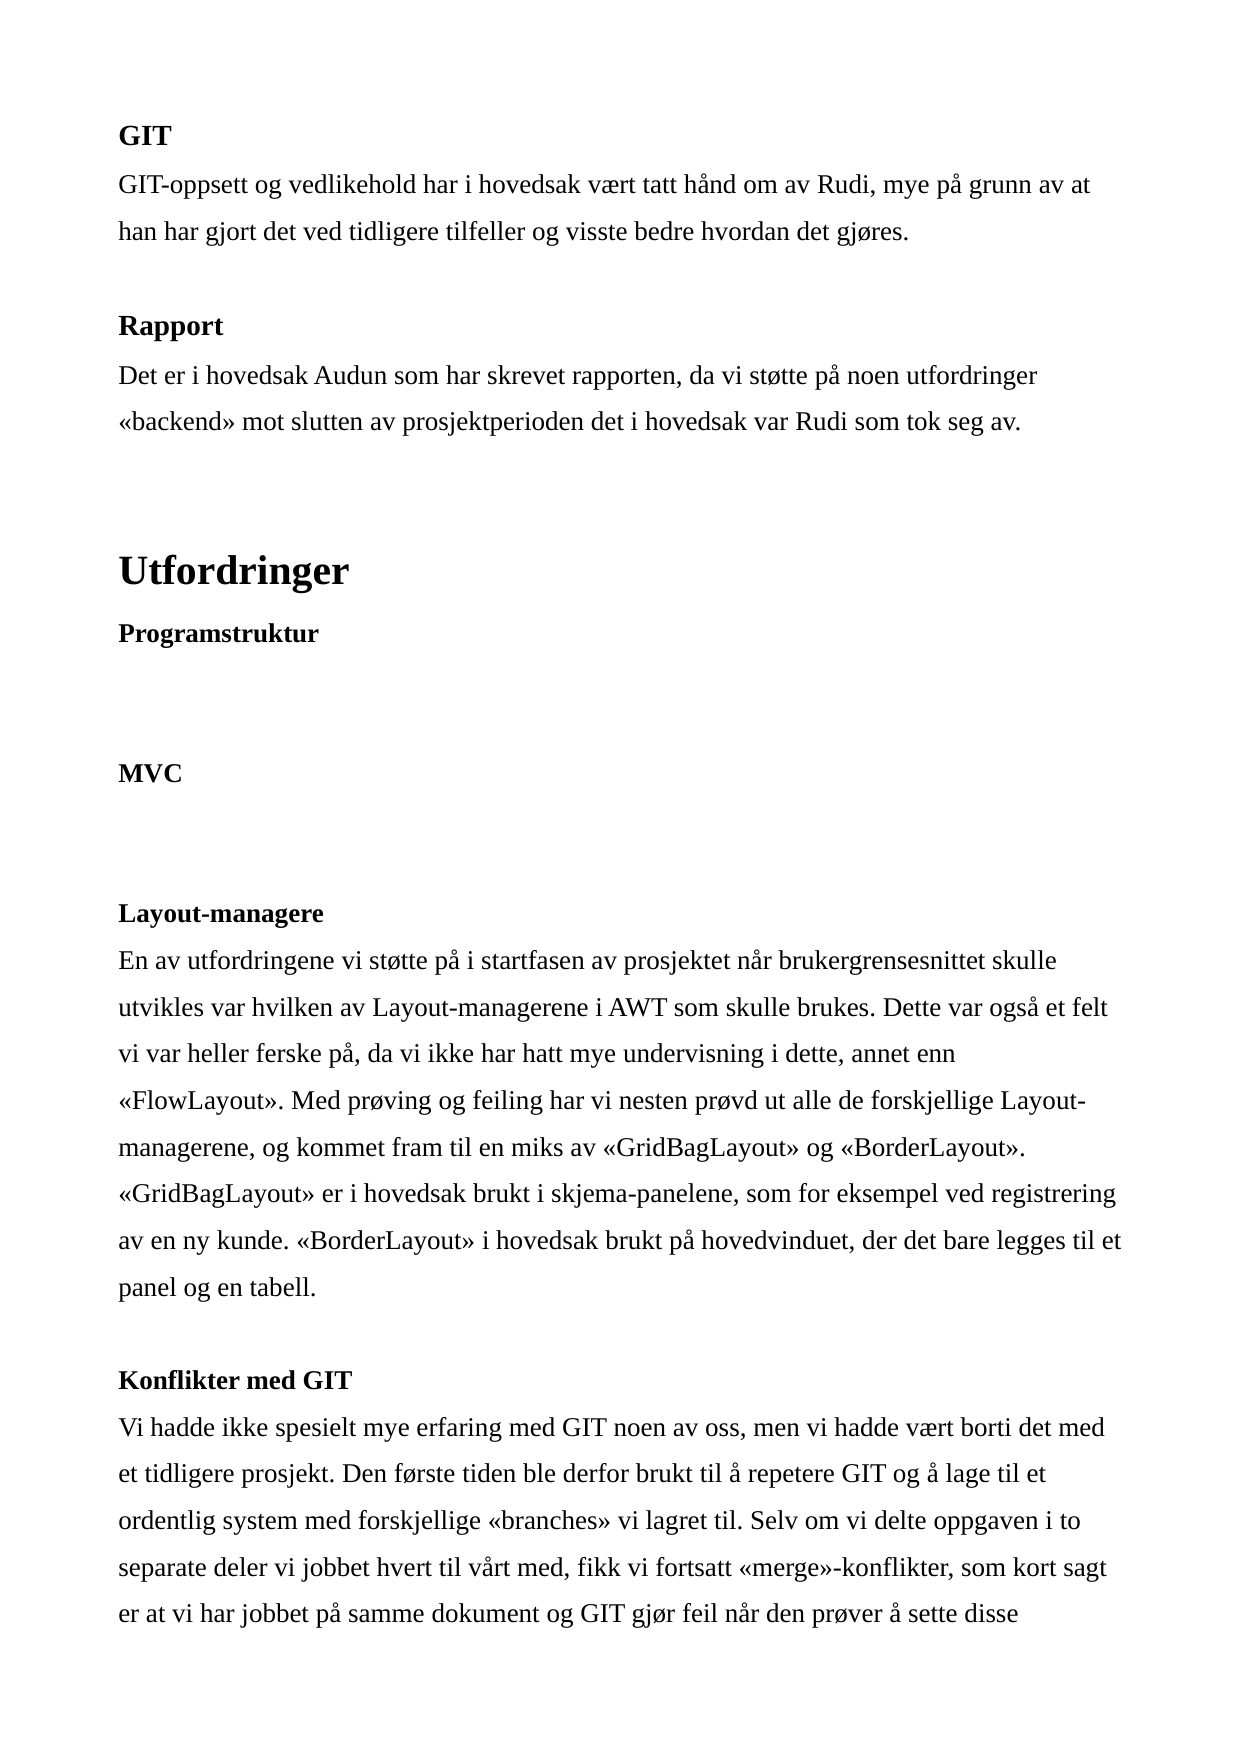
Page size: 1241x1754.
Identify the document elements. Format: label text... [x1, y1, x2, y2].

text Vi hadde ikke spesielt mye erfaring med GIT noen av oss, men vi hadde vært borti det med et tidligere prosjekt. Den første tiden ble derfor brukt til å repetere GIT og å lage til et ordentlig system med forskjellige «branches» vi lagret til. Selv om vi delte oppgaven i to separate deler vi jobbet hvert til vårt med, fikk vi fortsatt «merge»-konflikter, som kort sagt er at vi har jobbet på samme dokument og GIT gjør feil når den prøver å sette disse [118, 1411, 1122, 1628]
text Layout-managere [118, 897, 1122, 928]
text GIT-oppsett og vedlikehold har i hovedsak vært tatt hånd om av Rudi, mye på grunn av at han har gjort det ved tidligere tilfeller og visste bedre hvordan det gjøres. [118, 168, 1122, 246]
text Konflikter med GIT [118, 1364, 1122, 1395]
text Rapport [118, 308, 1122, 342]
text GIT [118, 118, 1122, 152]
text Utfordringer [118, 545, 1122, 593]
text Programstruktur [118, 617, 1122, 648]
text MVC [118, 757, 1122, 788]
text Det er i hovedsak Audun som har skrevet rapporten, da vi støtte på noen utfordringer «backend» mot slutten av prosjektperioden det i hovedsak var Rudi som tok seg av. [118, 359, 1122, 437]
text En av utfordringene vi støtte på i startfasen av prosjektet når brukergrensesnittet skulle utvikles var hvilken av Layout-managerene i AWT som skulle brukes. Dette var også et felt vi var heller ferske på, da vi ikke har hatt mye undervisning i dette, annet enn «FlowLayout». Med prøving og feiling har vi nesten prøvd ut alle de forskjellige Layout-managerene, og kommet fram til en miks av «GridBagLayout» og «BorderLayout». «GridBagLayout» er i hovedsak brukt i skjema-panelene, som for eksempel ved registrering av en ny kunde. «BorderLayout» i hovedsak brukt på hovedvinduet, der det bare legges til et panel og en tabell. [118, 944, 1122, 1302]
